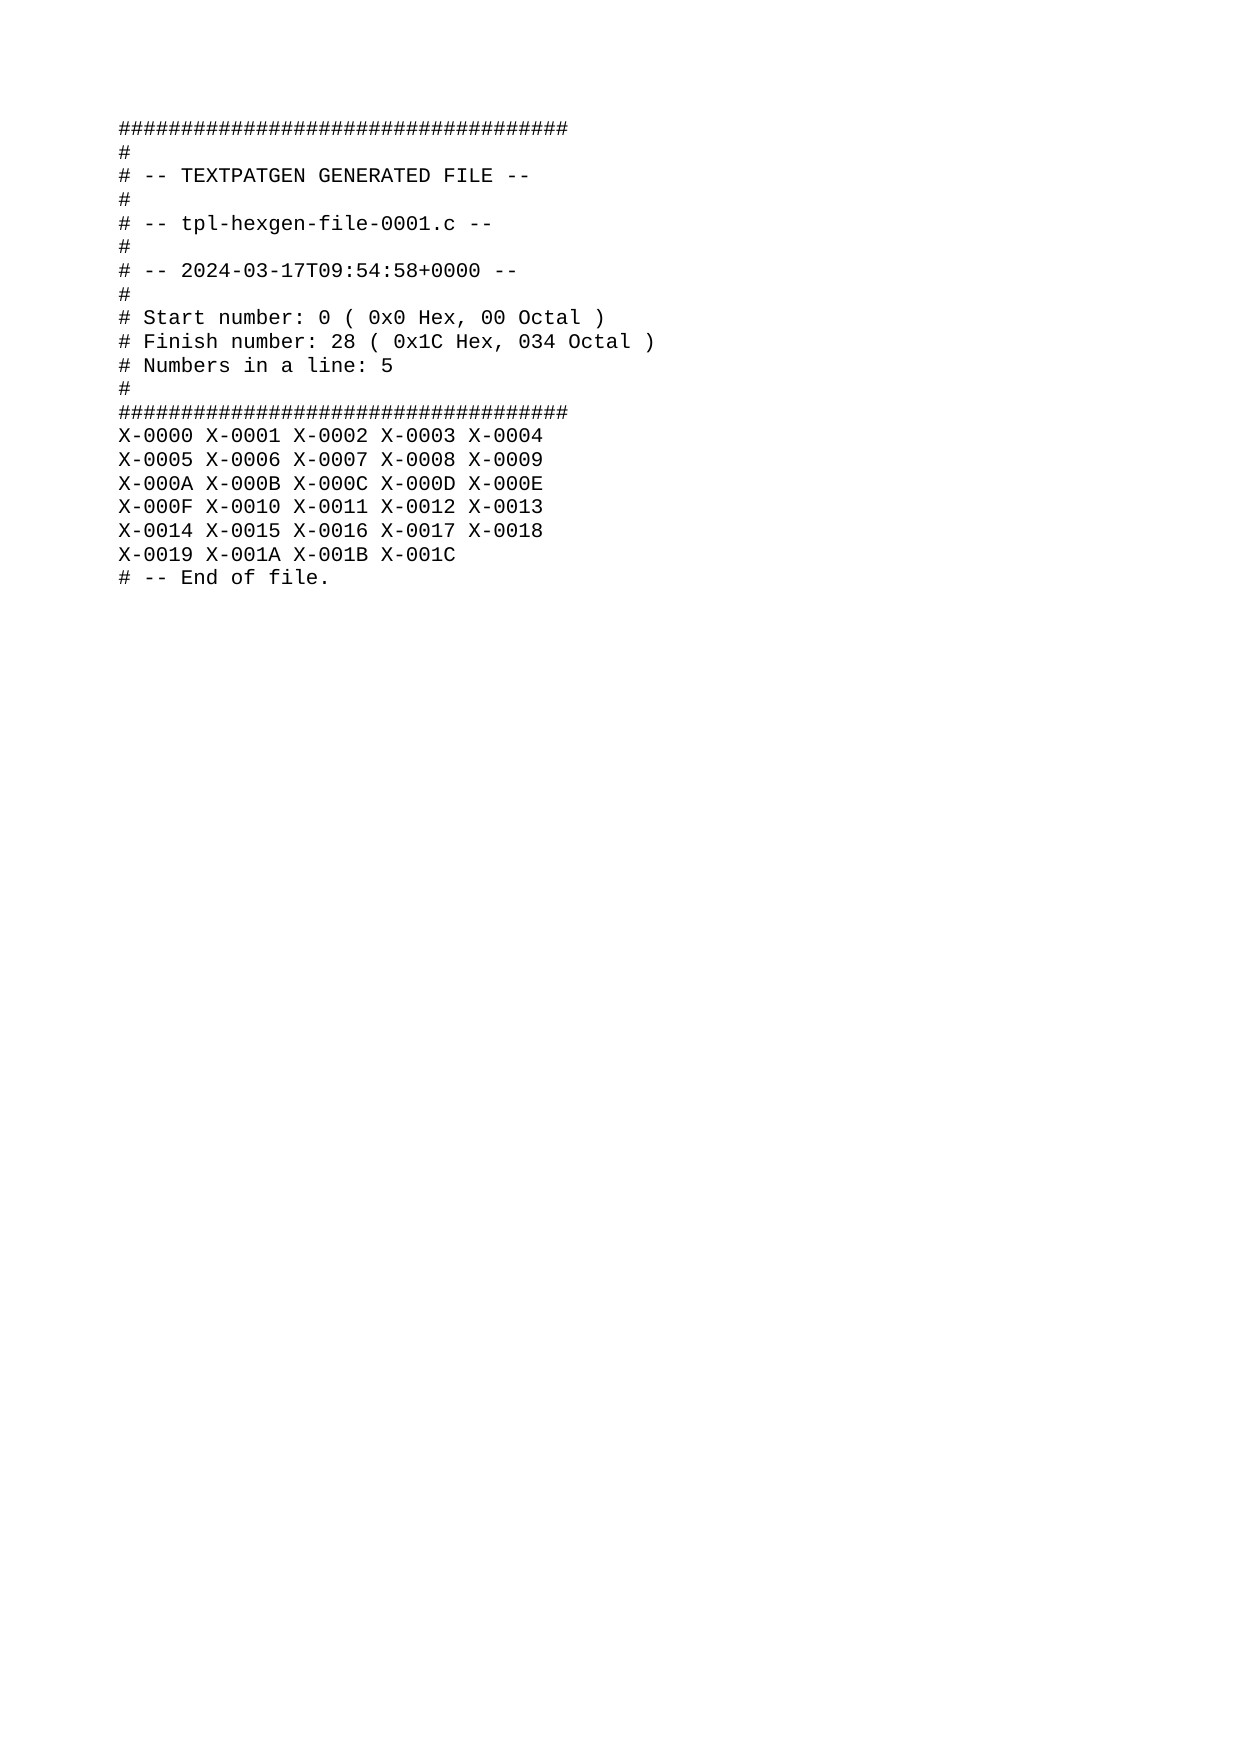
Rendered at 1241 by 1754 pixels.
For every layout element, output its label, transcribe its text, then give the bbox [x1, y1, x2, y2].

text #################################### [118, 402, 1122, 426]
text # -- TEXTPATGEN GENERATED FILE -- [118, 165, 1122, 189]
text X-000F X-0010 X-0011 X-0012 X-0013 [118, 496, 1122, 520]
text # -- End of file. [118, 567, 1122, 591]
text # [118, 378, 1122, 402]
text # -- tpl-hexgen-file-0001.c -- [118, 213, 1122, 236]
text X-0005 X-0006 X-0007 X-0008 X-0009 [118, 449, 1122, 473]
text # Finish number: 28 ( 0x1C Hex, 034 Octal ) [118, 331, 1122, 354]
text #################################### [118, 118, 1122, 142]
text X-0000 X-0001 X-0002 X-0003 X-0004 [118, 426, 1122, 449]
text # [118, 142, 1122, 165]
text X-0019 X-001A X-001B X-001C [118, 544, 1122, 567]
text # [118, 236, 1122, 260]
text X-0014 X-0015 X-0016 X-0017 X-0018 [118, 520, 1122, 544]
text # Numbers in a line: 5 [118, 354, 1122, 378]
text X-000A X-000B X-000C X-000D X-000E [118, 473, 1122, 496]
text # -- 2024-03-17T09:54:58+0000 -- [118, 260, 1122, 284]
text # [118, 189, 1122, 213]
text # [118, 284, 1122, 307]
text # Start number: 0 ( 0x0 Hex, 00 Octal ) [118, 307, 1122, 331]
